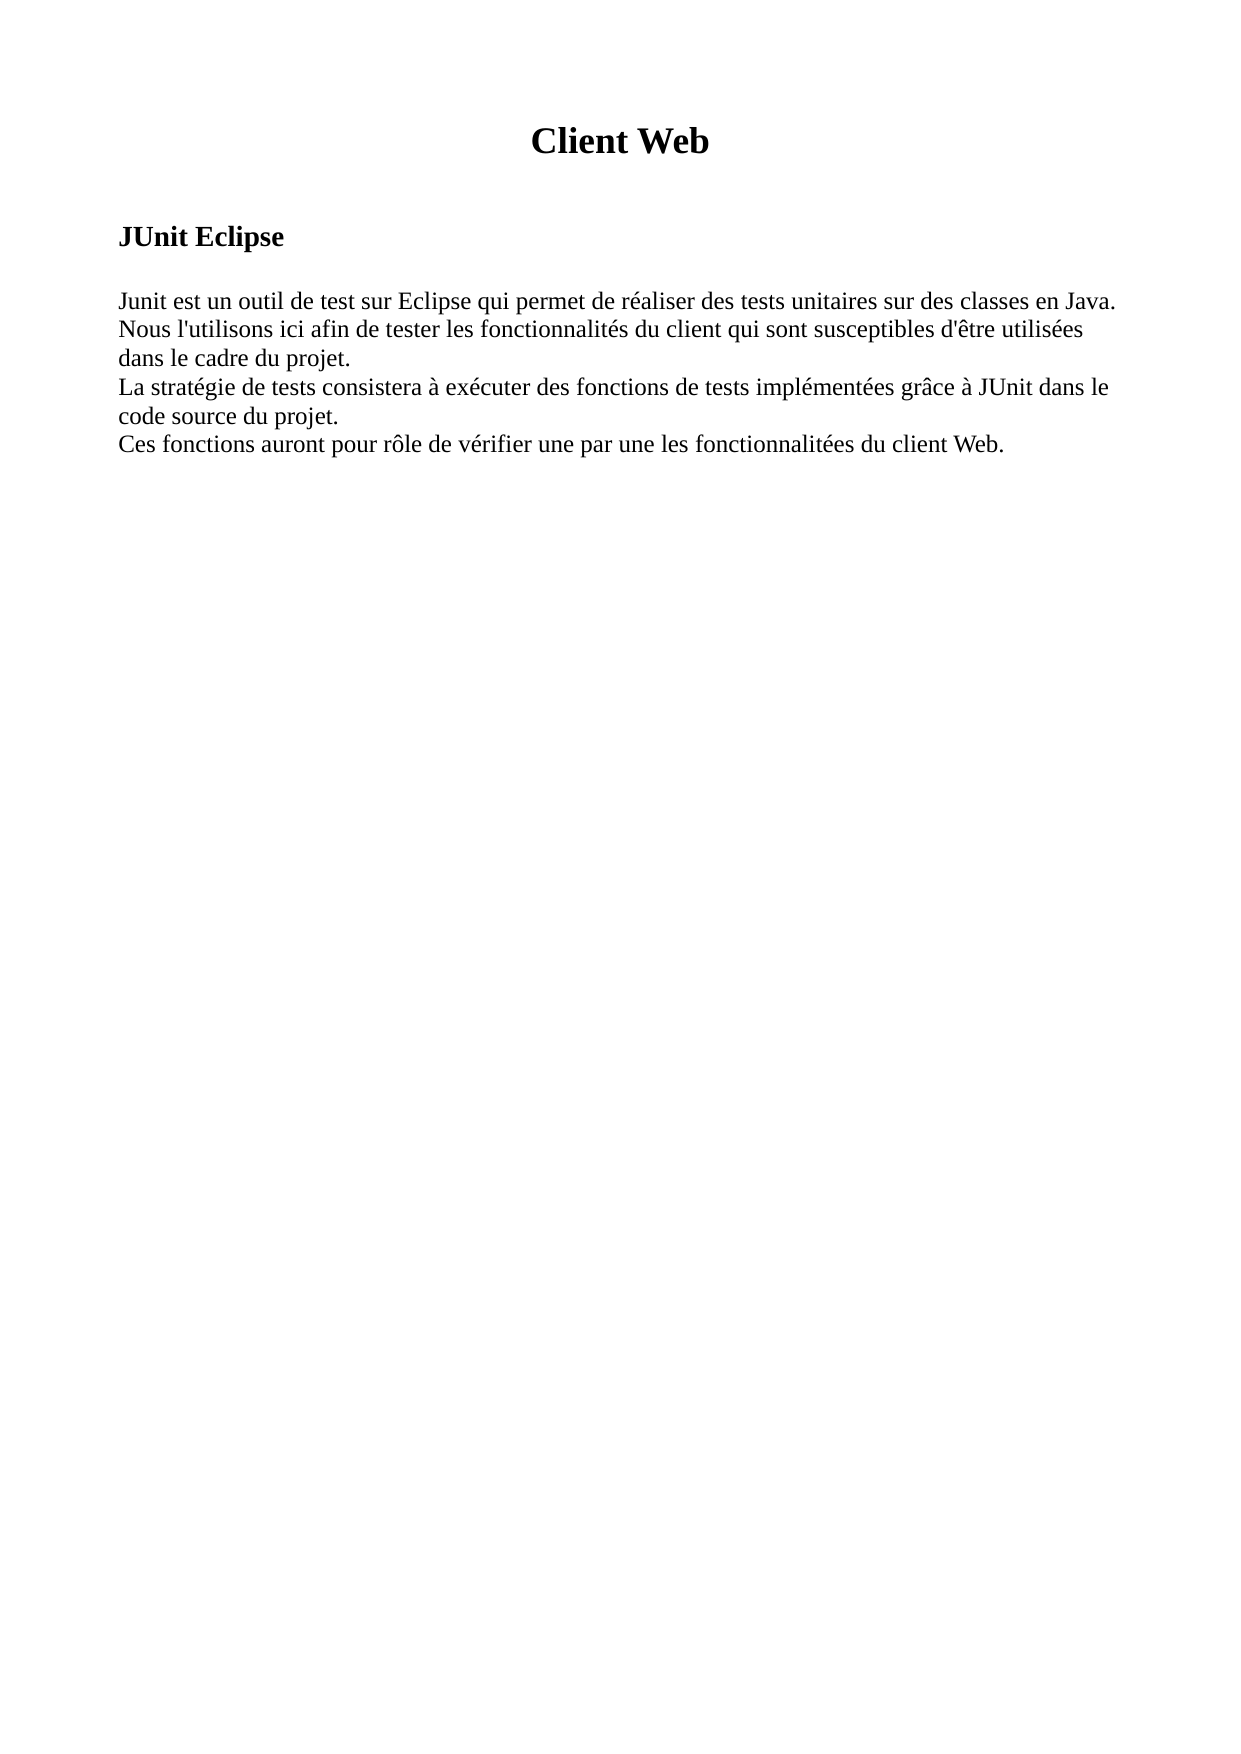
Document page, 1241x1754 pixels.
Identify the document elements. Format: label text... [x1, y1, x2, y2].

text Ces fonctions auront pour rôle de vérifier une par une les fonctionnalitées du client Web. [118, 429, 1122, 458]
text Junit est un outil de test sur Eclipse qui permet de réaliser des tests unitaires sur des classes en Java. [118, 286, 1122, 314]
text Client Web [118, 118, 1122, 161]
text JUnit Eclipse [118, 219, 1122, 252]
text Nous l'utilisons ici afin de tester les fonctionnalités du client qui sont susceptibles d'être utilisées dans le cadre du projet. La stratégie de tests consistera à exécuter des fonctions de tests implémentées grâce à JUnit dans le code source du projet. [118, 314, 1122, 429]
